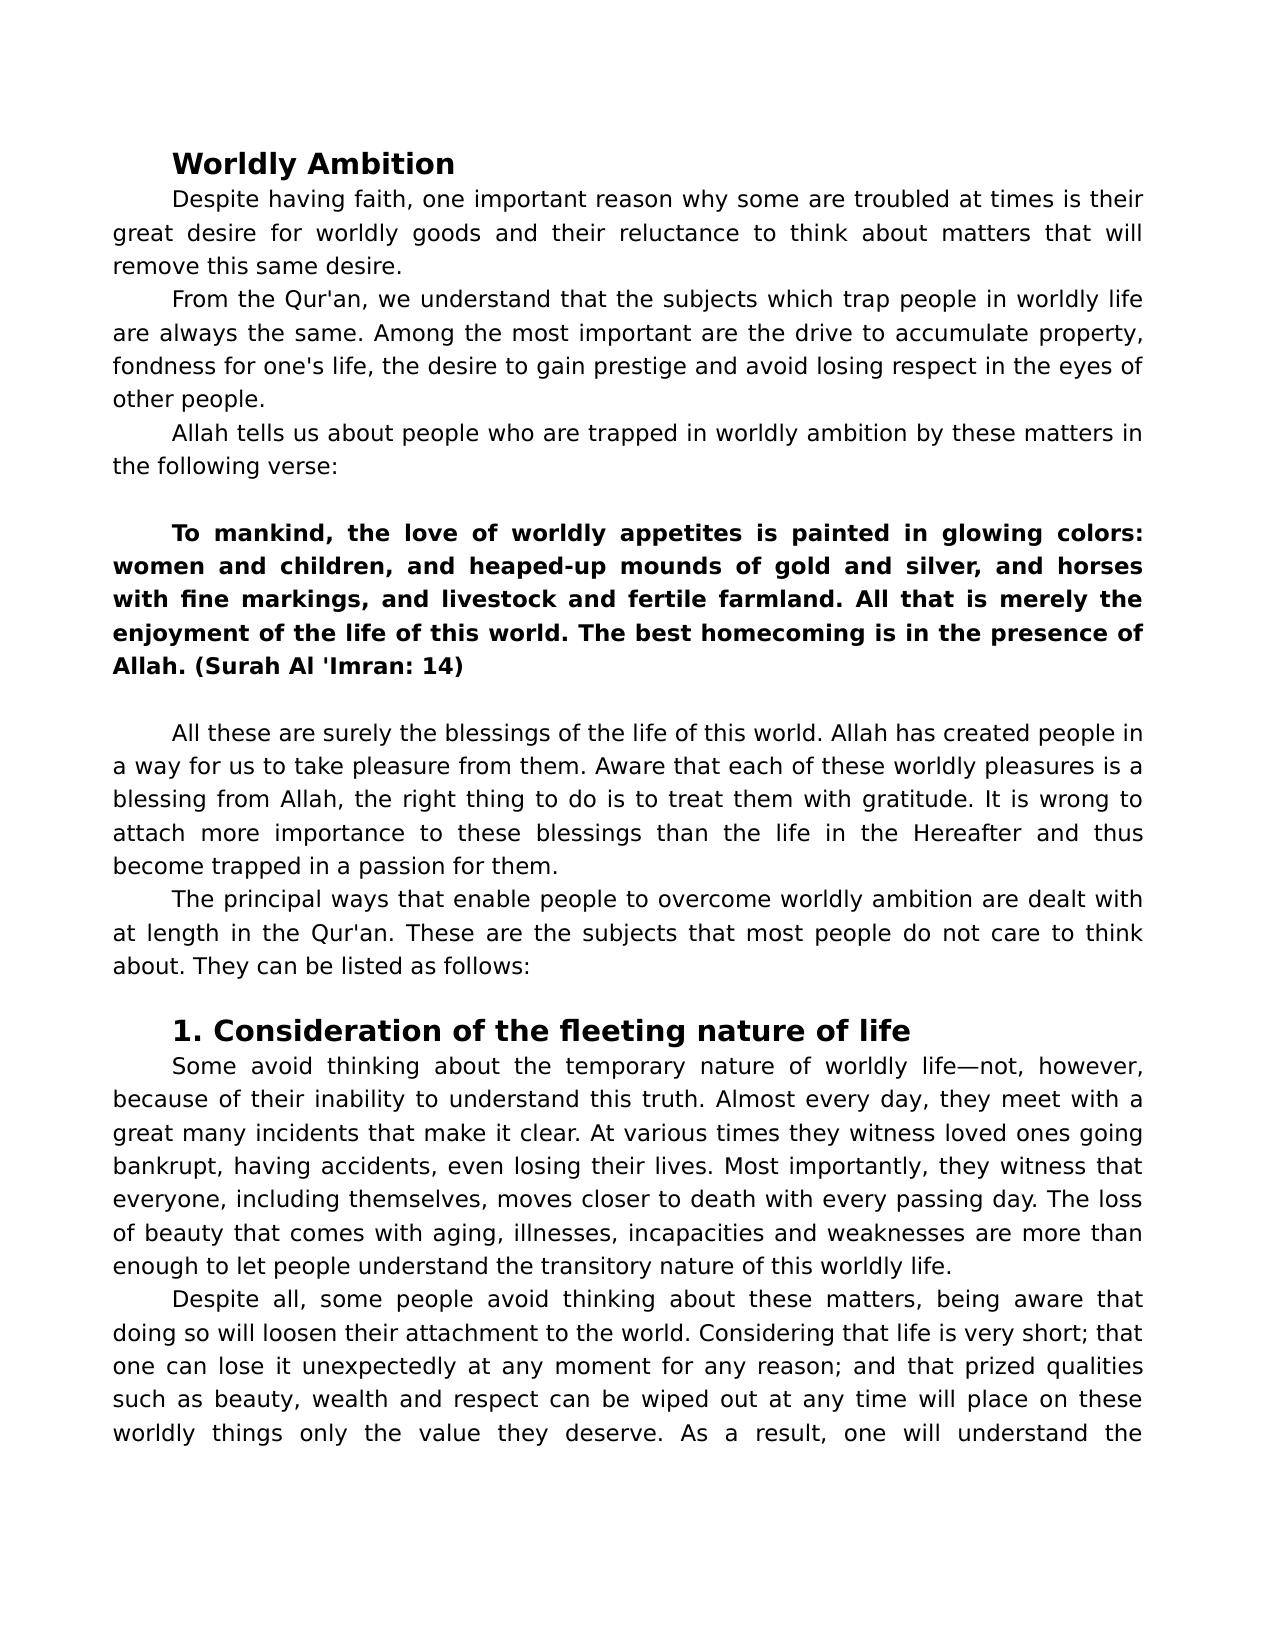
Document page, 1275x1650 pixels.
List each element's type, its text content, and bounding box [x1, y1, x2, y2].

text Despite all, some people avoid thinking about these matters, being aware that doing so will loosen their attachment to the world. Considering that life is very short; that one can lose it unexpectedly at any moment for any reason; and that prized qualities such as beauty, wealth and respect can be wiped out at any time will place on these worldly things only the value they deserve. As a result, one will understand the [112, 1281, 1145, 1448]
text Some avoid thinking about the temporary nature of worldly life—not, however, because of their inability to understand this truth. Almost every day, they meet with a great many incidents that make it clear. At various times they witness loved ones going bankrupt, having accidents, even losing their lives. Most importantly, they witness that everyone, including themselves, moves closer to death with every passing day. The loss of beauty that comes with aging, illnesses, incapacities and weaknesses are more than enough to let people understand the transitory nature of this worldly life. [112, 1048, 1145, 1281]
text From the Qur'an, we understand that the subjects which trap people in worldly life are always the same. Among the most important are the drive to accumulate property, fondness for one's life, the desire to gain prestige and avoid losing respect in the eyes of other people. [112, 281, 1145, 414]
text To mankind, the love of worldly appetites is painted in glowing colors: women and children, and heaped-up mounds of gold and silver, and horses with fine markings, and livestock and fertile farmland. All that is merely the enjoyment of the life of this world. The best homecoming is in the presence of Allah. (Surah Al 'Imran: 14) [112, 514, 1145, 681]
text All these are surely the blessings of the life of this world. Allah has created people in a way for us to take pleasure from them. Aware that each of these worldly pleasures is a blessing from Allah, the right thing to do is to treat them with gratitude. It is wrong to attach more importance to these blessings than the life in the Hereafter and thus become trapped in a passion for them. [112, 714, 1145, 881]
text 1. Consideration of the fleeting nature of life [112, 1014, 1145, 1048]
text Despite having faith, one important reason why some are troubled at times is their great desire for worldly goods and their reluctance to think about matters that will remove this same desire. [112, 181, 1145, 281]
text Allah tells us about people who are trapped in worldly ambition by these matters in the following verse: [112, 414, 1145, 481]
text The principal ways that enable people to overcome worldly ambition are dealt with at length in the Qur'an. These are the subjects that most people do not care to think about. They can be listed as follows: [112, 881, 1145, 981]
text Worldly Ambition [112, 148, 1145, 181]
